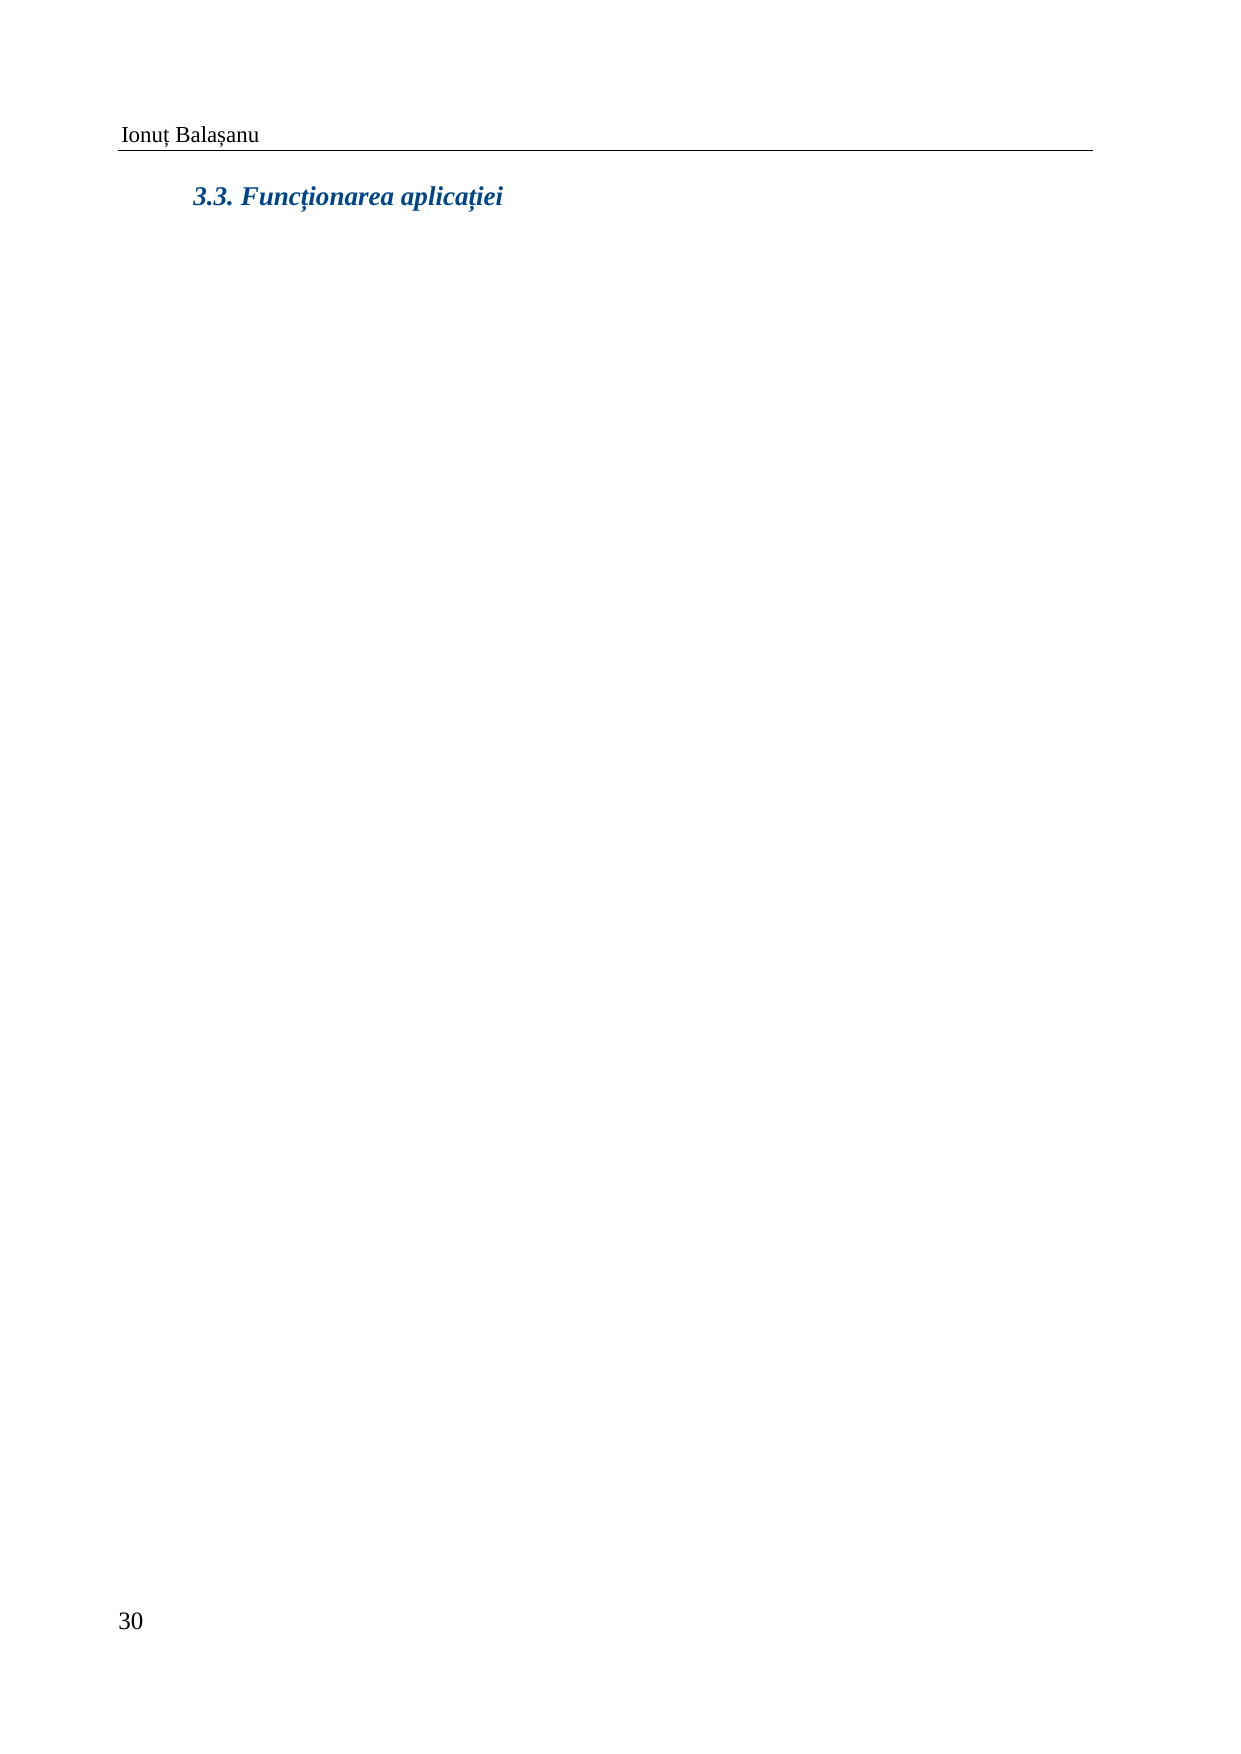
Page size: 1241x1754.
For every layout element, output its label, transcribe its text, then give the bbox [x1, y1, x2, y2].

subtitle Funcționarea aplicației [193, 180, 1093, 211]
